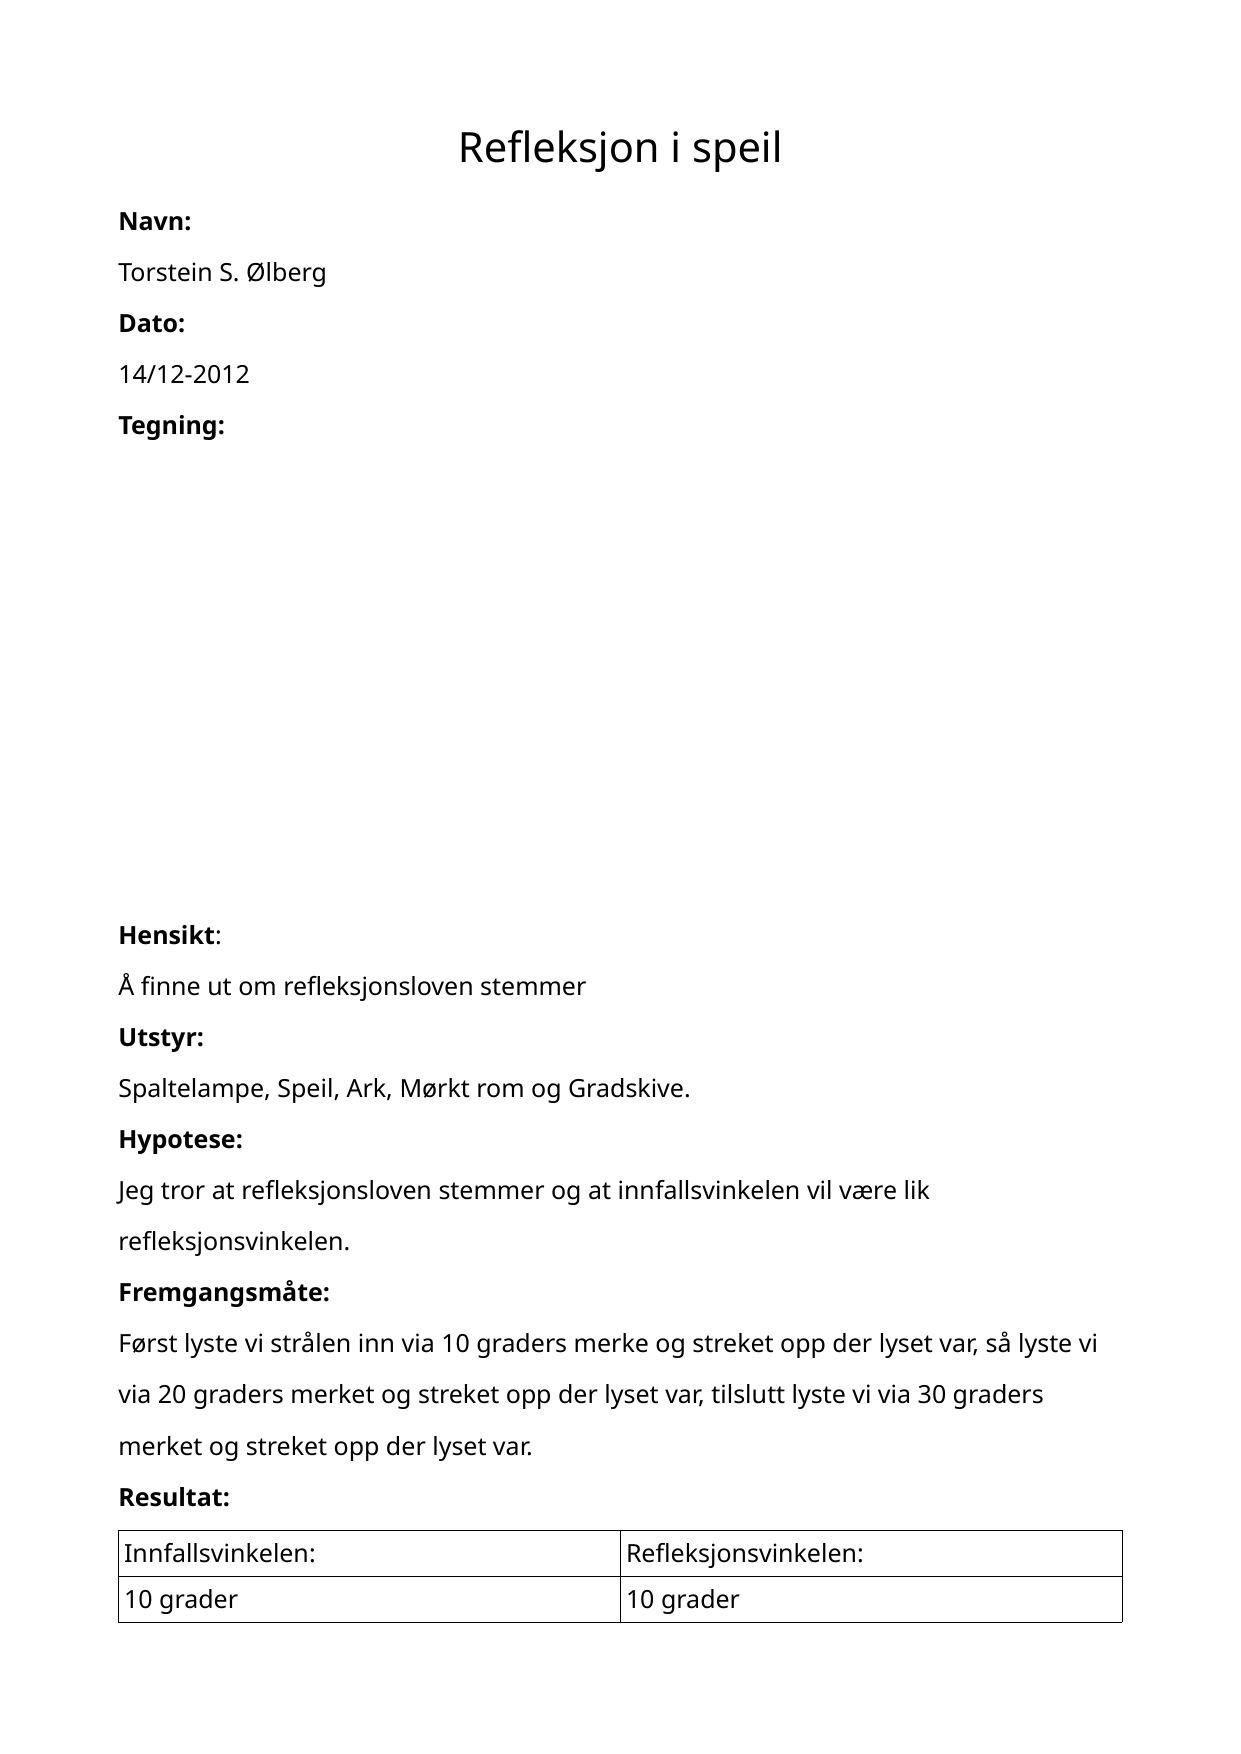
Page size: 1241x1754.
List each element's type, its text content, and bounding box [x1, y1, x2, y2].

table_cell 10 grader [621, 1577, 1122, 1622]
table_cell 10 grader [119, 1577, 620, 1622]
text Jeg tror at refleksjonsloven stemmer og at innfallsvinkelen vil være lik refleksjonsvinkelen. [118, 1173, 1122, 1258]
text Først lyste vi strålen inn via 10 graders merke og streket opp der lyset var, så lyste vi via 20 graders merket og streket opp der lyset var, tilslutt lyste vi via 30 graders merket og streket opp der lyset var. [118, 1326, 1122, 1462]
text Tegning: [118, 407, 1122, 441]
text Spaltelampe, Speil, Ark, Mørkt rom og Gradskive. [118, 1071, 1122, 1105]
text 14/12-2012 [118, 356, 1122, 390]
text Torstein S. Ølberg [118, 254, 1122, 288]
text Å finne ut om refleksjonsloven stemmer [118, 969, 1122, 1003]
text Refleksjon i speil [118, 118, 1122, 175]
text Dato: [118, 305, 1122, 339]
text Utstyr: [118, 1020, 1122, 1054]
text Hypotese: [118, 1122, 1122, 1156]
text Hensikt: [118, 918, 1122, 952]
table_header Refleksjonsvinkelen: [621, 1531, 1122, 1576]
table_header Innfallsvinkelen: [119, 1531, 620, 1576]
text Navn: [118, 203, 1122, 237]
text Resultat: [118, 1479, 1122, 1513]
text Fremgangsmåte: [118, 1275, 1122, 1309]
